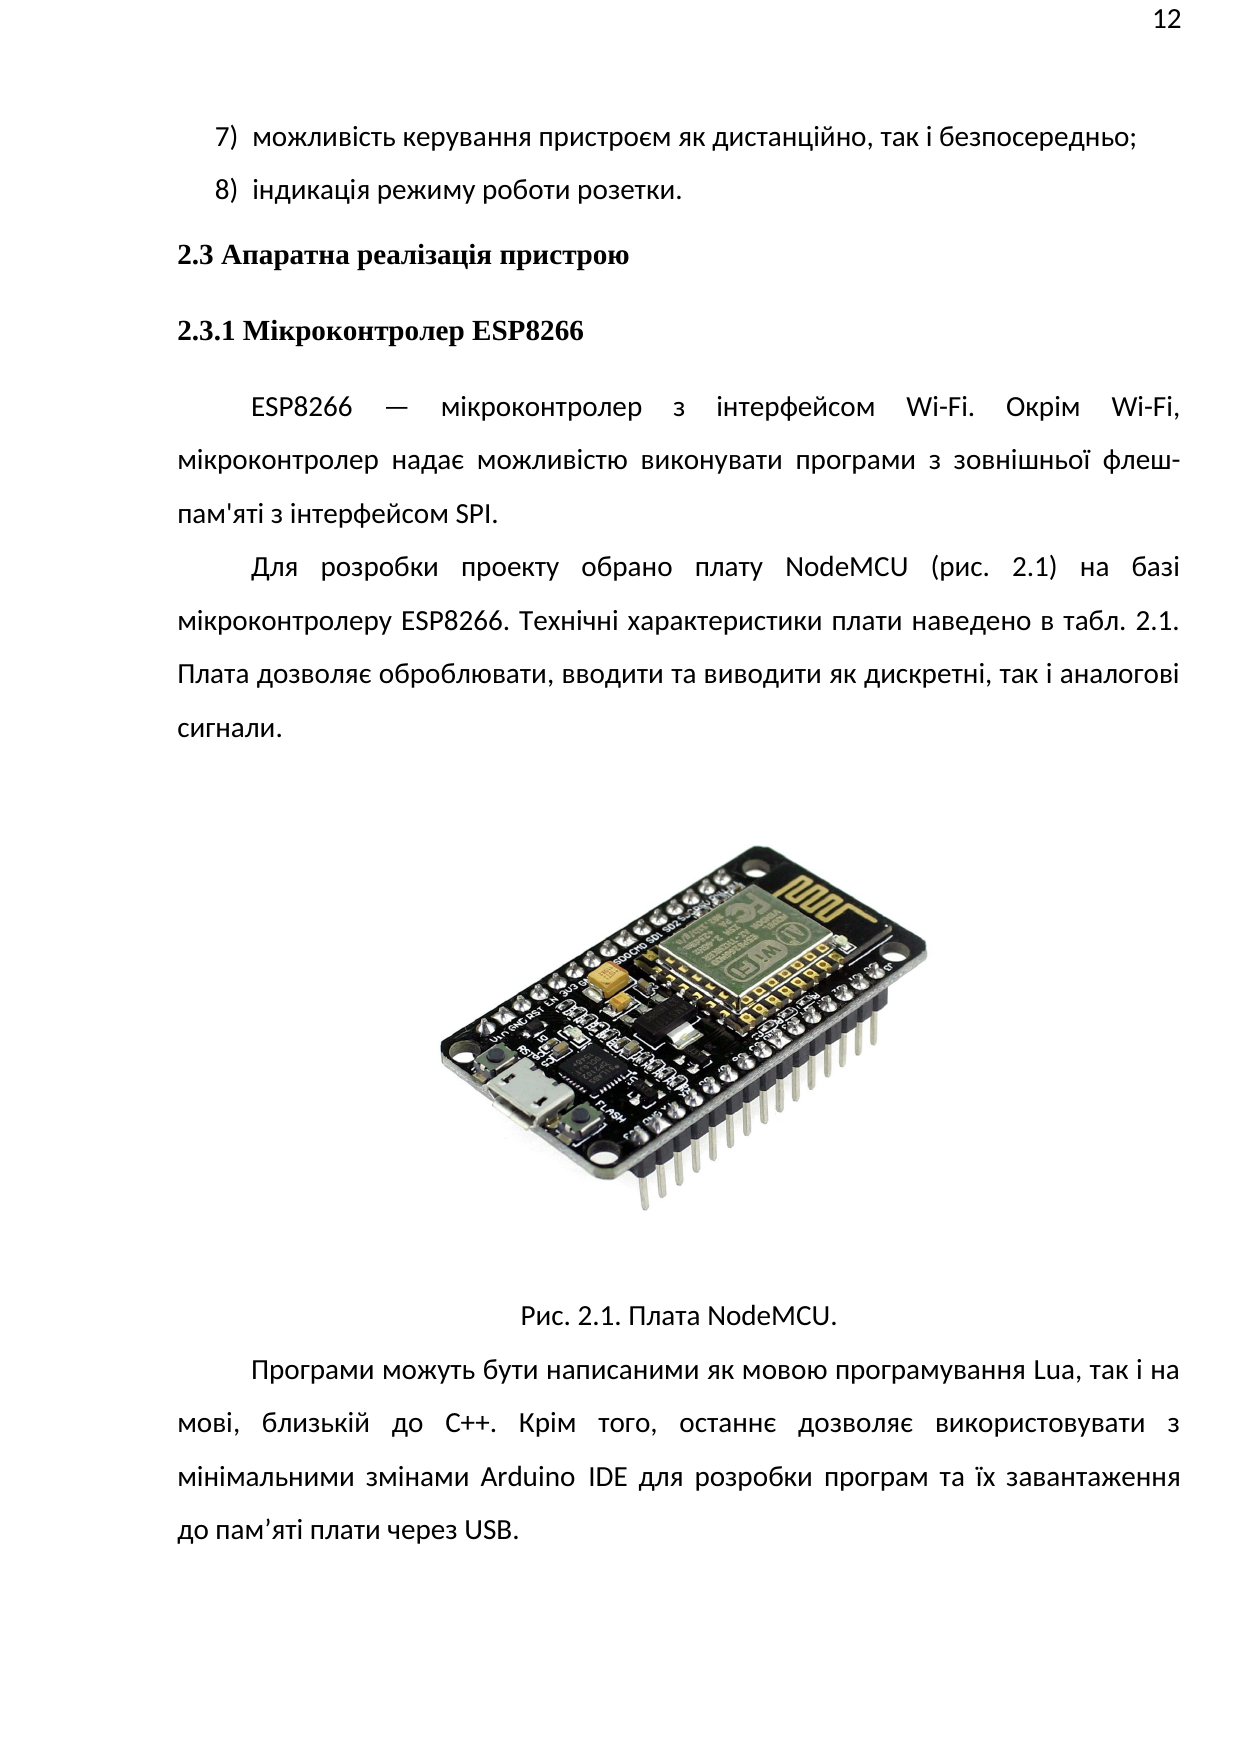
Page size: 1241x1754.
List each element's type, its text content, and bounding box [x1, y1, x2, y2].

list індикація режиму роботи розетки. [214, 171, 1181, 207]
text Рис. 2.1. Плата NodeMCU. [177, 1297, 1181, 1333]
subtitle 2.3 Апаратна реалізація пристрою [177, 237, 1181, 271]
text Програми можуть бути написаними як мовою програмування Lua, так і на мові, близькій до C++. Крім того, останнє дозволяє використовувати з мінімальними змінами Arduino IDE для розробки програм та їх завантаження до пам’яті плати через USB. [177, 1351, 1181, 1547]
text ESP8266 — мікроконтролер з інтерфейсом Wi-Fi. Окрім Wi-Fi, мікроконтролер надає можливістю виконувати програми з зовнішньої флеш-пам'яті з інтерфейсом SPI. [177, 388, 1181, 531]
list можливість керування пристроєм як дистанційно, так і безпосередньо; [214, 118, 1181, 154]
subtitle 2.3.1 Мікроконтролер ESP8266 [177, 313, 1181, 346]
text Для розробки проекту обрано плату NodeMCU (рис. 2.1) на базі мікроконтролеру ESP8266. Технічні характеристики плати наведено в табл. 2.1. Плата дозволяє оброблювати, вводити та виводити як дискретні, так і аналогові сигнали. [177, 548, 1181, 744]
picture [420, 762, 938, 1280]
